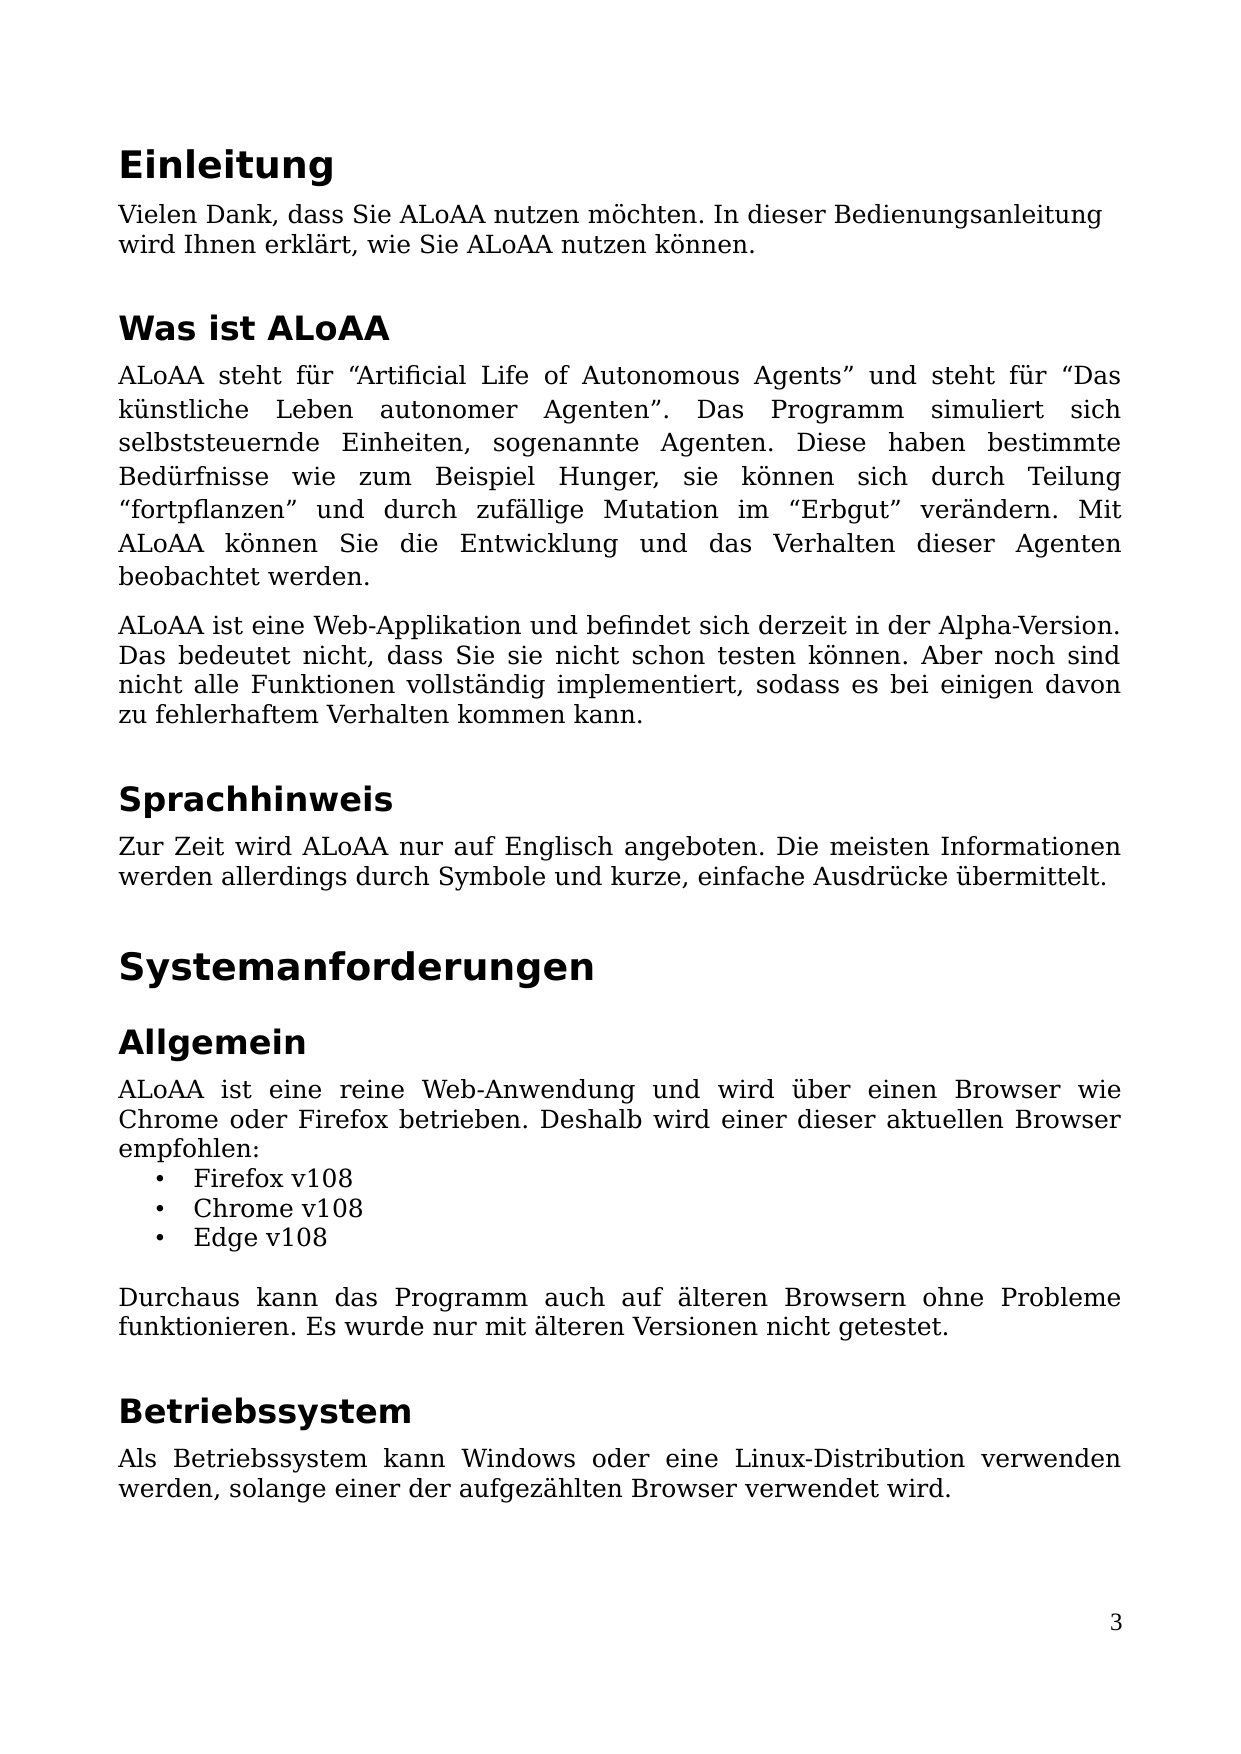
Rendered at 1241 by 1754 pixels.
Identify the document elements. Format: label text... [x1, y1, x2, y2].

list Edge v108 [156, 1223, 1122, 1253]
list Firefox v108 [156, 1164, 1122, 1193]
text Zur Zeit wird ALoAA nur auf Englisch angeboten. Die meisten Informationen werden allerdings durch Symbole und kurze, einfache Ausdrücke übermittelt. [118, 831, 1122, 891]
text ALoAA ist eine Web-Applikation und befindet sich derzeit in der Alpha-Version. Das bedeutet nicht, dass Sie sie nicht schon testen können. Aber noch sind nicht alle Funktionen vollständig implementiert, sodass es bei einigen davon zu fehlerhaftem Verhalten kommen kann. [118, 611, 1122, 729]
text ALoAA steht für “Artificial Life of Autonomous Agents” und steht für “Das künstliche Leben autonomer Agenten”. Das Programm simuliert sich selbststeuernde Einheiten, sogenannte Agenten. Diese haben bestimmte Bedürfnisse wie zum Beispiel Hunger, sie können sich durch Teilung “fortpflanzen” und durch zufällige Mutation im “Erbgut” verändern. Mit ALoAA können Sie die Entwicklung und das Verhalten dieser Agenten beobachtet werden. [118, 361, 1122, 592]
text ALoAA ist eine reine Web-Anwendung und wird über einen Browser wie Chrome oder Firefox betrieben. Deshalb wird einer dieser aktuellen Browser empfohlen: [118, 1074, 1122, 1164]
subtitle Betriebssystem [118, 1392, 1122, 1431]
subtitle Allgemein [118, 1023, 1122, 1062]
text Als Betriebssystem kann Windows oder eine Linux-Distribution verwenden werden, solange einer der aufgezählten Browser verwendet wird. [118, 1444, 1122, 1503]
text Vielen Dank, dass Sie ALoAA nutzen möchten. In dieser Bedienungsanleitung wird Ihnen erklärt, wie Sie ALoAA nutzen können. [118, 200, 1122, 259]
text Durchaus kann das Programm auch auf älteren Browsern ohne Probleme funktionieren. Es wurde nur mit älteren Versionen nicht getestet. [118, 1282, 1122, 1342]
list Chrome v108 [156, 1193, 1122, 1223]
subtitle Sprachhinweis [118, 780, 1122, 819]
subtitle Einleitung [118, 143, 1122, 187]
subtitle Systemanforderungen [118, 946, 1122, 990]
subtitle Was ist ALoAA [118, 310, 1122, 349]
